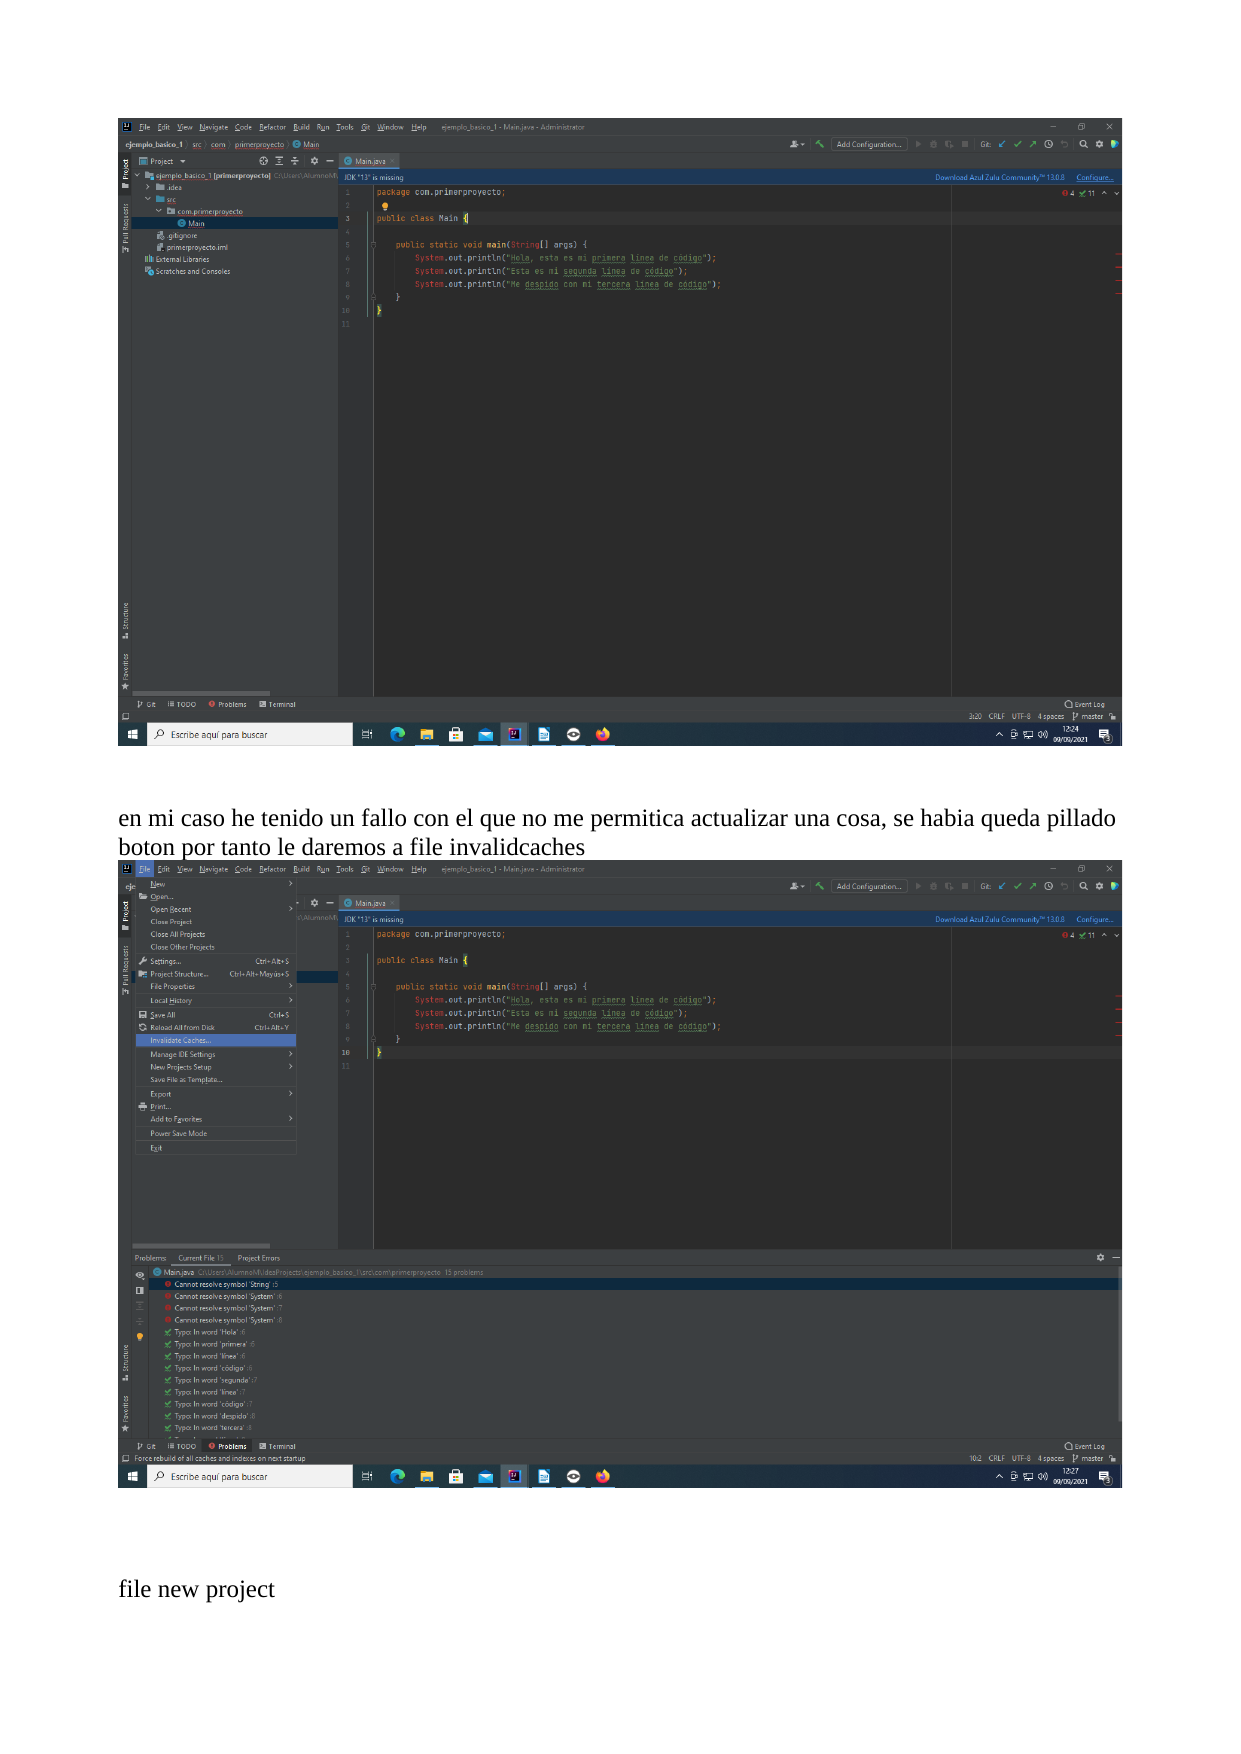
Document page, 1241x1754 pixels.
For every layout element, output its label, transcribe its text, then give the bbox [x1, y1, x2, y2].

text en mi caso he tenido un fallo con el que no me permitica actualizar una cosa, se habia queda pillado boton por tanto le daremos a file invalidcaches [118, 803, 1122, 860]
picture [118, 860, 1123, 1488]
picture [118, 118, 1123, 746]
text file new project [118, 1574, 1122, 1603]
